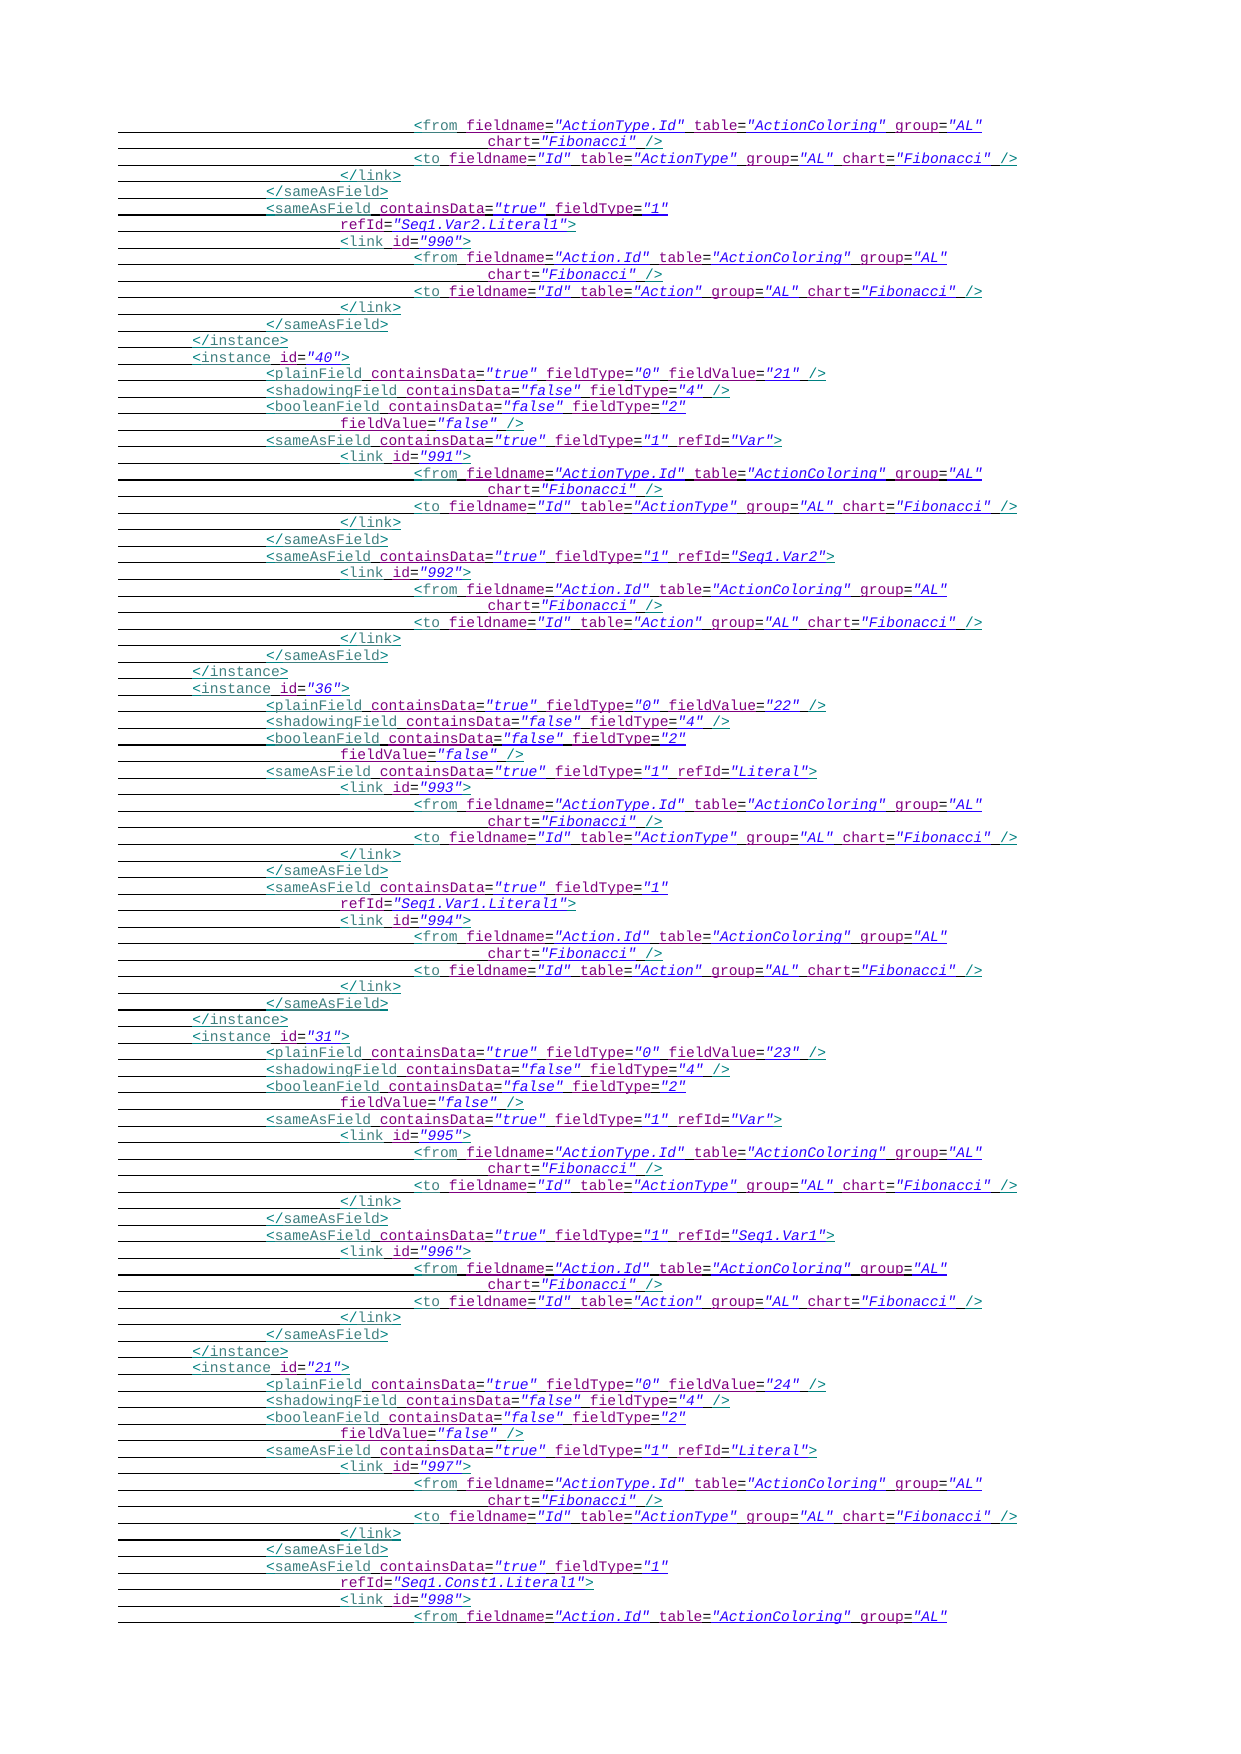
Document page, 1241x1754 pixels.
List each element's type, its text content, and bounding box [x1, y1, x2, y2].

text <from fieldname="Action.Id" table="ActionColoring" group="AL" [118, 582, 1122, 598]
text </sameAsField> [118, 317, 1122, 333]
text <sameAsField containsData="true" fieldType="1" refId="Var"> [118, 1112, 1122, 1128]
text <to fieldname="Id" table="ActionType" group="AL" chart="Fibonacci" /> [118, 151, 1122, 168]
text </link> [118, 168, 1122, 184]
text <from fieldname="Action.Id" table="ActionColoring" group="AL" [118, 1261, 1122, 1277]
text <to fieldname="Id" table="ActionType" group="AL" chart="Fibonacci" /> [118, 1178, 1122, 1195]
text refId="Seq1.Var2.Literal1"> [118, 217, 1122, 234]
text </link> [118, 847, 1122, 863]
text </sameAsField> [118, 996, 1122, 1012]
text <to fieldname="Id" table="Action" group="AL" chart="Fibonacci" /> [118, 1294, 1122, 1311]
text <from fieldname="ActionType.Id" table="ActionColoring" group="AL" [118, 1145, 1122, 1162]
text </sameAsField> [118, 1211, 1122, 1228]
text <from fieldname="ActionType.Id" table="ActionColoring" group="AL" [118, 466, 1122, 482]
text <to fieldname="Id" table="ActionType" group="AL" chart="Fibonacci" /> [118, 830, 1122, 847]
text <shadowingField containsData="false" fieldType="4" /> [118, 714, 1122, 731]
text <booleanField containsData="false" fieldType="2" [118, 1079, 1122, 1095]
text chart="Fibonacci" /> [118, 814, 1122, 830]
text <link id="996"> [118, 1244, 1122, 1261]
text <link id="994"> [118, 913, 1122, 930]
text chart="Fibonacci" /> [118, 946, 1122, 963]
text <to fieldname="Id" table="ActionType" group="AL" chart="Fibonacci" /> [118, 499, 1122, 516]
text <booleanField containsData="false" fieldType="2" [118, 1410, 1122, 1427]
text <shadowingField containsData="false" fieldType="4" /> [118, 383, 1122, 400]
text <instance id="21"> [118, 1360, 1122, 1377]
text <sameAsField containsData="true" fieldType="1" refId="Literal"> [118, 1443, 1122, 1460]
text <sameAsField containsData="true" fieldType="1" [118, 880, 1122, 897]
text <to fieldname="Id" table="Action" group="AL" chart="Fibonacci" /> [118, 284, 1122, 300]
text <sameAsField containsData="true" fieldType="1" refId="Seq1.Var2"> [118, 549, 1122, 565]
text </sameAsField> [118, 1327, 1122, 1344]
text <from fieldname="Action.Id" table="ActionColoring" group="AL" [118, 930, 1122, 946]
text <booleanField containsData="false" fieldType="2" [118, 731, 1122, 747]
text fieldValue="false" /> [118, 1427, 1122, 1443]
text </link> [118, 516, 1122, 532]
text <link id="991"> [118, 449, 1122, 466]
text chart="Fibonacci" /> [118, 1493, 1122, 1509]
text <from fieldname="ActionType.Id" table="ActionColoring" group="AL" [118, 797, 1122, 814]
text <instance id="40"> [118, 350, 1122, 367]
text <sameAsField containsData="true" fieldType="1" refId="Seq1.Var1"> [118, 1228, 1122, 1244]
text chart="Fibonacci" /> [118, 1162, 1122, 1178]
text <instance id="31"> [118, 1029, 1122, 1046]
text <to fieldname="Id" table="Action" group="AL" chart="Fibonacci" /> [118, 963, 1122, 979]
text <link id="997"> [118, 1460, 1122, 1476]
text </link> [118, 1526, 1122, 1542]
text fieldValue="false" /> [118, 416, 1122, 433]
text <sameAsField containsData="true" fieldType="1" refId="Var"> [118, 433, 1122, 449]
text chart="Fibonacci" /> [118, 482, 1122, 499]
text </instance> [118, 1012, 1122, 1029]
text <link id="990"> [118, 234, 1122, 251]
text </link> [118, 632, 1122, 648]
text <link id="993"> [118, 781, 1122, 797]
text </sameAsField> [118, 863, 1122, 880]
text </sameAsField> [118, 1542, 1122, 1559]
text fieldValue="false" /> [118, 747, 1122, 764]
text </sameAsField> [118, 184, 1122, 201]
text <sameAsField containsData="true" fieldType="1" [118, 1559, 1122, 1576]
text <booleanField containsData="false" fieldType="2" [118, 400, 1122, 416]
text <to fieldname="Id" table="ActionType" group="AL" chart="Fibonacci" /> [118, 1509, 1122, 1526]
text <sameAsField containsData="true" fieldType="1" [118, 201, 1122, 217]
text </sameAsField> [118, 648, 1122, 665]
text </link> [118, 300, 1122, 317]
text </instance> [118, 333, 1122, 350]
text <plainField containsData="true" fieldType="0" fieldValue="23" /> [118, 1046, 1122, 1062]
text </instance> [118, 1344, 1122, 1360]
text fieldValue="false" /> [118, 1095, 1122, 1112]
text <from fieldname="ActionType.Id" table="ActionColoring" group="AL" [118, 1476, 1122, 1493]
text </instance> [118, 665, 1122, 681]
text <from fieldname="ActionType.Id" table="ActionColoring" group="AL" [118, 118, 1122, 135]
text <link id="995"> [118, 1128, 1122, 1145]
text <link id="992"> [118, 565, 1122, 582]
text <link id="998"> [118, 1592, 1122, 1609]
text </link> [118, 1311, 1122, 1327]
text refId="Seq1.Var1.Literal1"> [118, 897, 1122, 913]
text chart="Fibonacci" /> [118, 135, 1122, 151]
text refId="Seq1.Const1.Literal1"> [118, 1576, 1122, 1592]
text <from fieldname="Action.Id" table="ActionColoring" group="AL" [118, 1609, 1122, 1625]
text <to fieldname="Id" table="Action" group="AL" chart="Fibonacci" /> [118, 615, 1122, 632]
text <plainField containsData="true" fieldType="0" fieldValue="21" /> [118, 367, 1122, 383]
text <shadowingField containsData="false" fieldType="4" /> [118, 1393, 1122, 1410]
text </link> [118, 1195, 1122, 1211]
text <plainField containsData="true" fieldType="0" fieldValue="22" /> [118, 698, 1122, 714]
text chart="Fibonacci" /> [118, 267, 1122, 284]
text <sameAsField containsData="true" fieldType="1" refId="Literal"> [118, 764, 1122, 781]
text <shadowingField containsData="false" fieldType="4" /> [118, 1062, 1122, 1079]
text </link> [118, 979, 1122, 996]
text </sameAsField> [118, 532, 1122, 549]
text <plainField containsData="true" fieldType="0" fieldValue="24" /> [118, 1377, 1122, 1393]
text <from fieldname="Action.Id" table="ActionColoring" group="AL" [118, 251, 1122, 267]
text chart="Fibonacci" /> [118, 598, 1122, 615]
text <instance id="36"> [118, 681, 1122, 698]
text chart="Fibonacci" /> [118, 1277, 1122, 1294]
